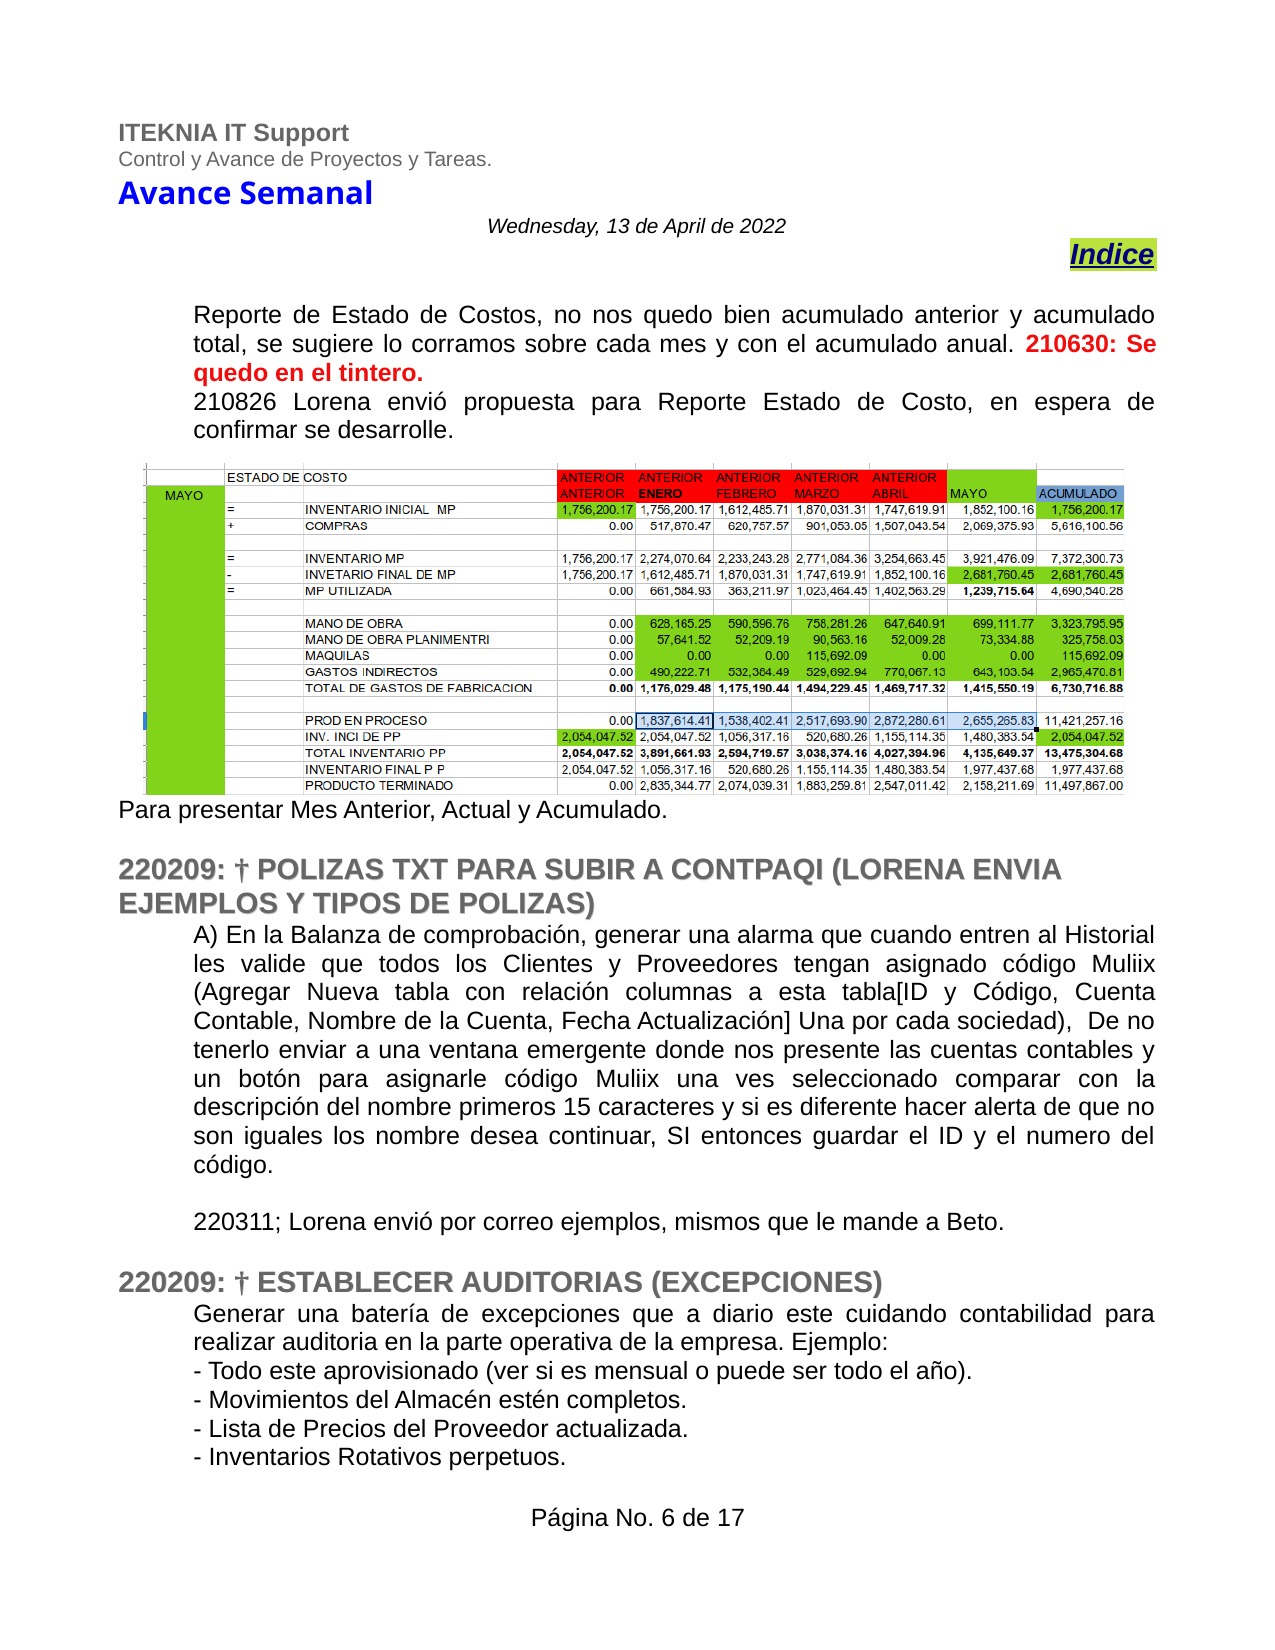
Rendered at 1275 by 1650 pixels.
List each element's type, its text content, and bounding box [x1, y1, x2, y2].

text A) En la Balanza de comprobación, generar una alarma que cuando entren al Historial les valide que todos los Clientes y Proveedores tengan asignado código Muliix (Agregar Nueva tabla con relación columnas a esta tabla[ID y Código, Cuenta Contable, Nombre de la Cuenta, Fecha Actualización] Una por cada sociedad), De no tenerlo enviar a una ventana emergente donde nos presente las cuentas contables y un botón para asignarle código Muliix una ves seleccionado comparar con la descripción del nombre primeros 15 caracteres y si es diferente hacer alerta de que no son iguales los nombre desea continuar, SI entonces guardar el ID y el numero del código. [193, 920, 1157, 1178]
picture [143, 463, 1125, 795]
text 210826 Lorena envió propuesta para Reporte Estado de Costo, en espera de confirmar se desarrolle. [193, 387, 1157, 444]
text - Lista de Precios del Proveedor actualizada. [193, 1414, 1157, 1442]
text Reporte de Estado de Costos, no nos quedo bien acumulado anterior y acumulado total, se sugiere lo corramos sobre cada mes y con el acumulado anual. 210630: Se quedo en el tintero. [193, 300, 1157, 387]
subtitle 220209: † POLIZAS TXT PARA SUBIR A CONTPAQI (LORENA ENVIA EJEMPLOS Y TIPOS DE POLIZAS) [118, 852, 1157, 920]
text - Inventarios Rotativos perpetuos. [193, 1442, 1157, 1471]
text - Todo este aprovisionado (ver si es mensual o puede ser todo el año). [193, 1356, 1157, 1385]
text 220311; Lorena envió por correo ejemplos, mismos que le mande a Beto. [193, 1207, 1157, 1236]
subtitle 220209: † ESTABLECER AUDITORIAS (EXCEPCIONES) [118, 1265, 1157, 1299]
text Para presentar Mes Anterior, Actual y Acumulado. [118, 473, 1157, 823]
text Generar una batería de excepciones que a diario este cuidando contabilidad para realizar auditoria en la parte operativa de la empresa. Ejemplo: [193, 1299, 1157, 1356]
text - Movimientos del Almacén estén completos. [193, 1385, 1157, 1414]
